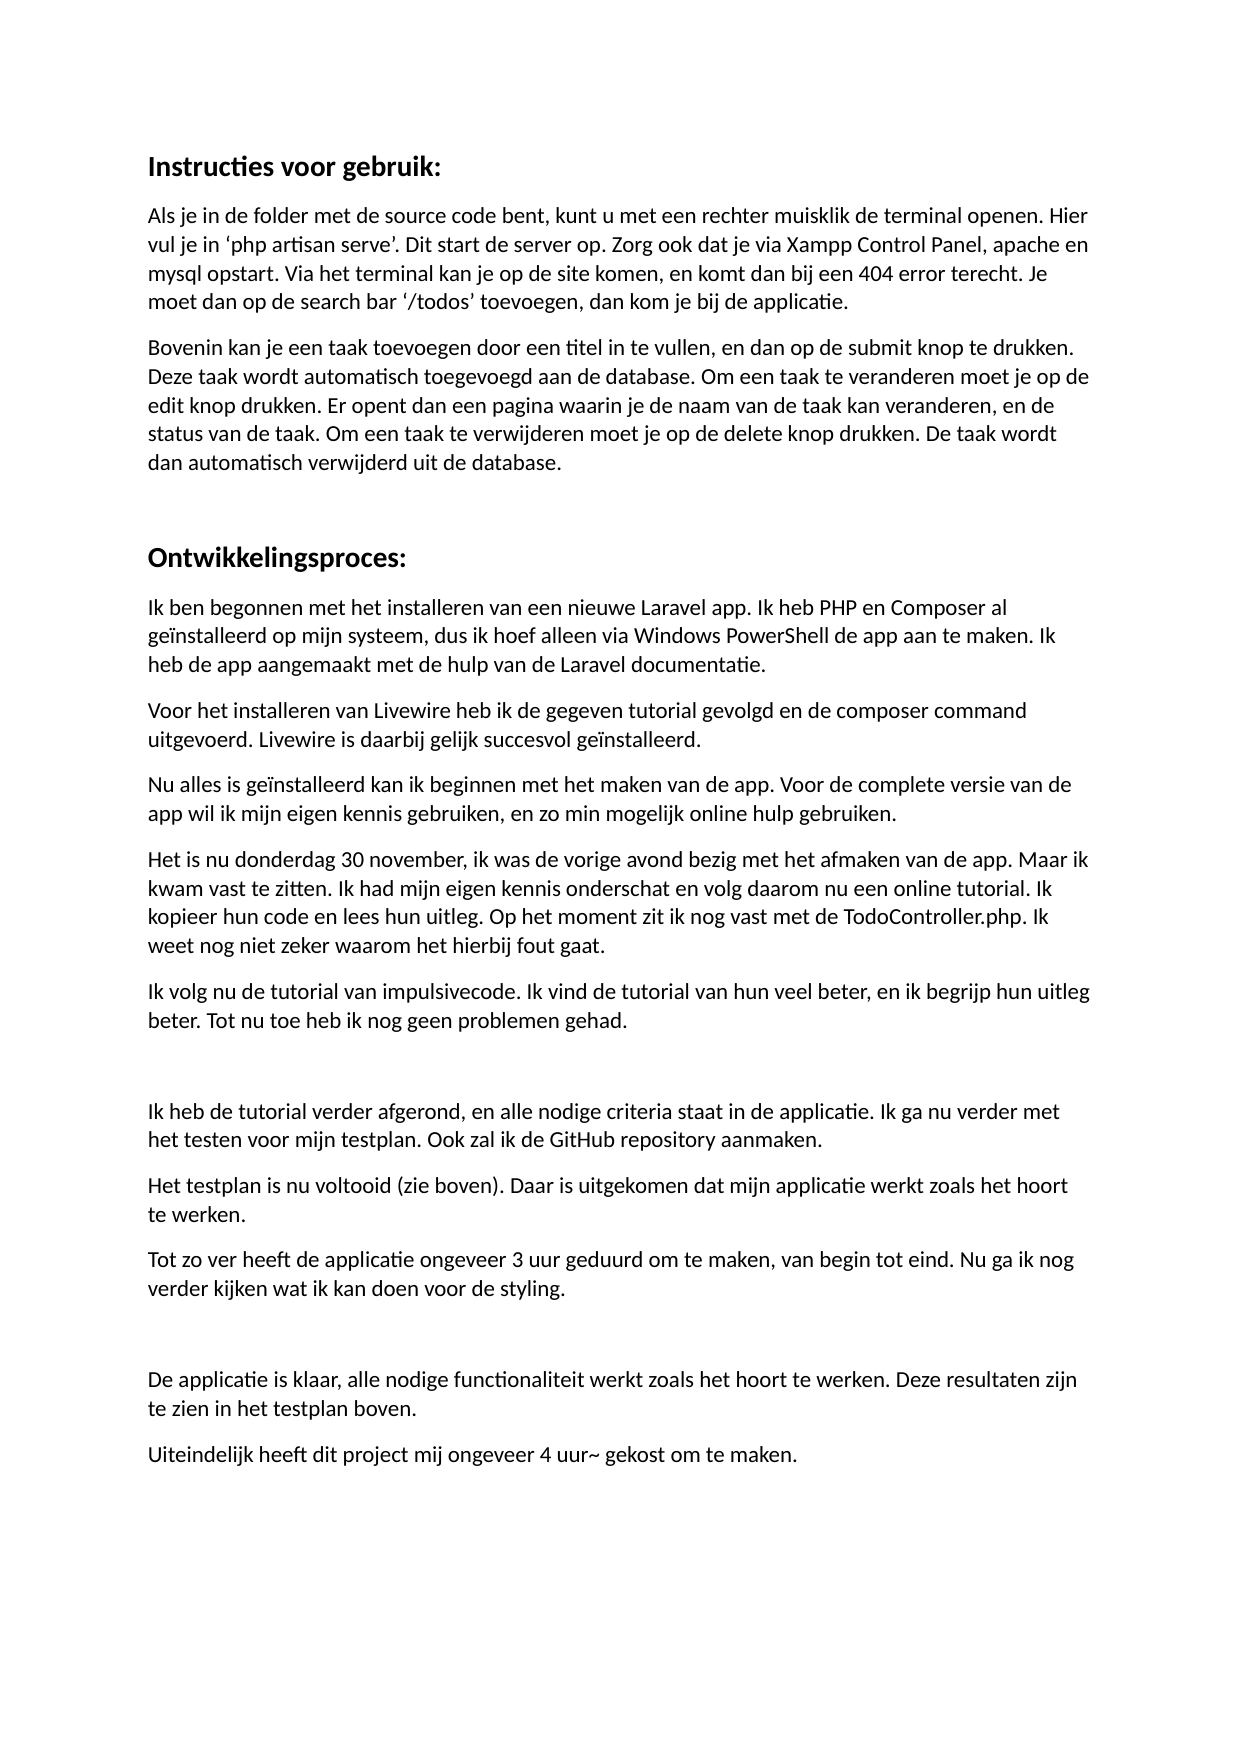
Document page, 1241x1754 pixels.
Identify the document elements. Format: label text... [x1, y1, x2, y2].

text De applicatie is klaar, alle nodige functionaliteit werkt zoals het hoort te werken. Deze resultaten zijn te zien in het testplan boven. [148, 1365, 1093, 1422]
text Bovenin kan je een taak toevoegen door een titel in te vullen, en dan op de submit knop te drukken. Deze taak wordt automatisch toegevoegd aan de database. Om een taak te veranderen moet je op de edit knop drukken. Er opent dan een pagina waarin je de naam van de taak kan veranderen, en de status van de taak. Om een taak te verwijderen moet je op de delete knop drukken. De taak wordt dan automatisch verwijderd uit de database. [148, 333, 1093, 476]
text Uiteindelijk heeft dit project mij ongeveer 4 uur~ gekost om te maken. [148, 1440, 1093, 1468]
text Ontwikkelingsproces: [148, 539, 1093, 575]
text Als je in de folder met de source code bent, kunt u met een rechter muisklik de terminal openen. Hier vul je in ‘php artisan serve’. Dit start de server op. Zorg ook dat je via Xampp Control Panel, apache en mysql opstart. Via het terminal kan je op de site komen, en komt dan bij een 404 error terecht. Je moet dan op de search bar ‘/todos’ toevoegen, dan kom je bij de applicatie. [148, 201, 1093, 316]
text Instructies voor gebruik: [148, 148, 1093, 183]
text Ik heb de tutorial verder afgerond, en alle nodige criteria staat in de applicatie. Ik ga nu verder met het testen voor mijn testplan. Ook zal ik de GitHub repository aanmaken. [148, 1097, 1093, 1154]
text Tot zo ver heeft de applicatie ongeveer 3 uur geduurd om te maken, van begin tot eind. Nu ga ik nog verder kijken wat ik kan doen voor de styling. [148, 1246, 1093, 1302]
text Nu alles is geïnstalleerd kan ik beginnen met het maken van de app. Voor de complete versie van de app wil ik mijn eigen kennis gebruiken, en zo min mogelijk online hulp gebruiken. [148, 770, 1093, 827]
text Het testplan is nu voltooid (zie boven). Daar is uitgekomen dat mijn applicatie werkt zoals het hoort te werken. [148, 1171, 1093, 1228]
text Voor het installeren van Livewire heb ik de gegeven tutorial gevolgd en de composer command uitgevoerd. Livewire is daarbij gelijk succesvol geïnstalleerd. [148, 696, 1093, 753]
text Ik volg nu de tutorial van impulsivecode. Ik vind de tutorial van hun veel beter, en ik begrijp hun uitleg beter. Tot nu toe heb ik nog geen problemen gehad. [148, 977, 1093, 1034]
text Het is nu donderdag 30 november, ik was de vorige avond bezig met het afmaken van de app. Maar ik kwam vast te zitten. Ik had mijn eigen kennis onderschat en volg daarom nu een online tutorial. Ik kopieer hun code en lees hun uitleg. Op het moment zit ik nog vast met de TodoController.php. Ik weet nog niet zeker waarom het hierbij fout gaat. [148, 845, 1093, 959]
text Ik ben begonnen met het installeren van een nieuwe Laravel app. Ik heb PHP en Composer al geïnstalleerd op mijn systeem, dus ik hoef alleen via Windows PowerShell de app aan te maken. Ik heb de app aangemaakt met de hulp van de Laravel documentatie. [148, 593, 1093, 678]
